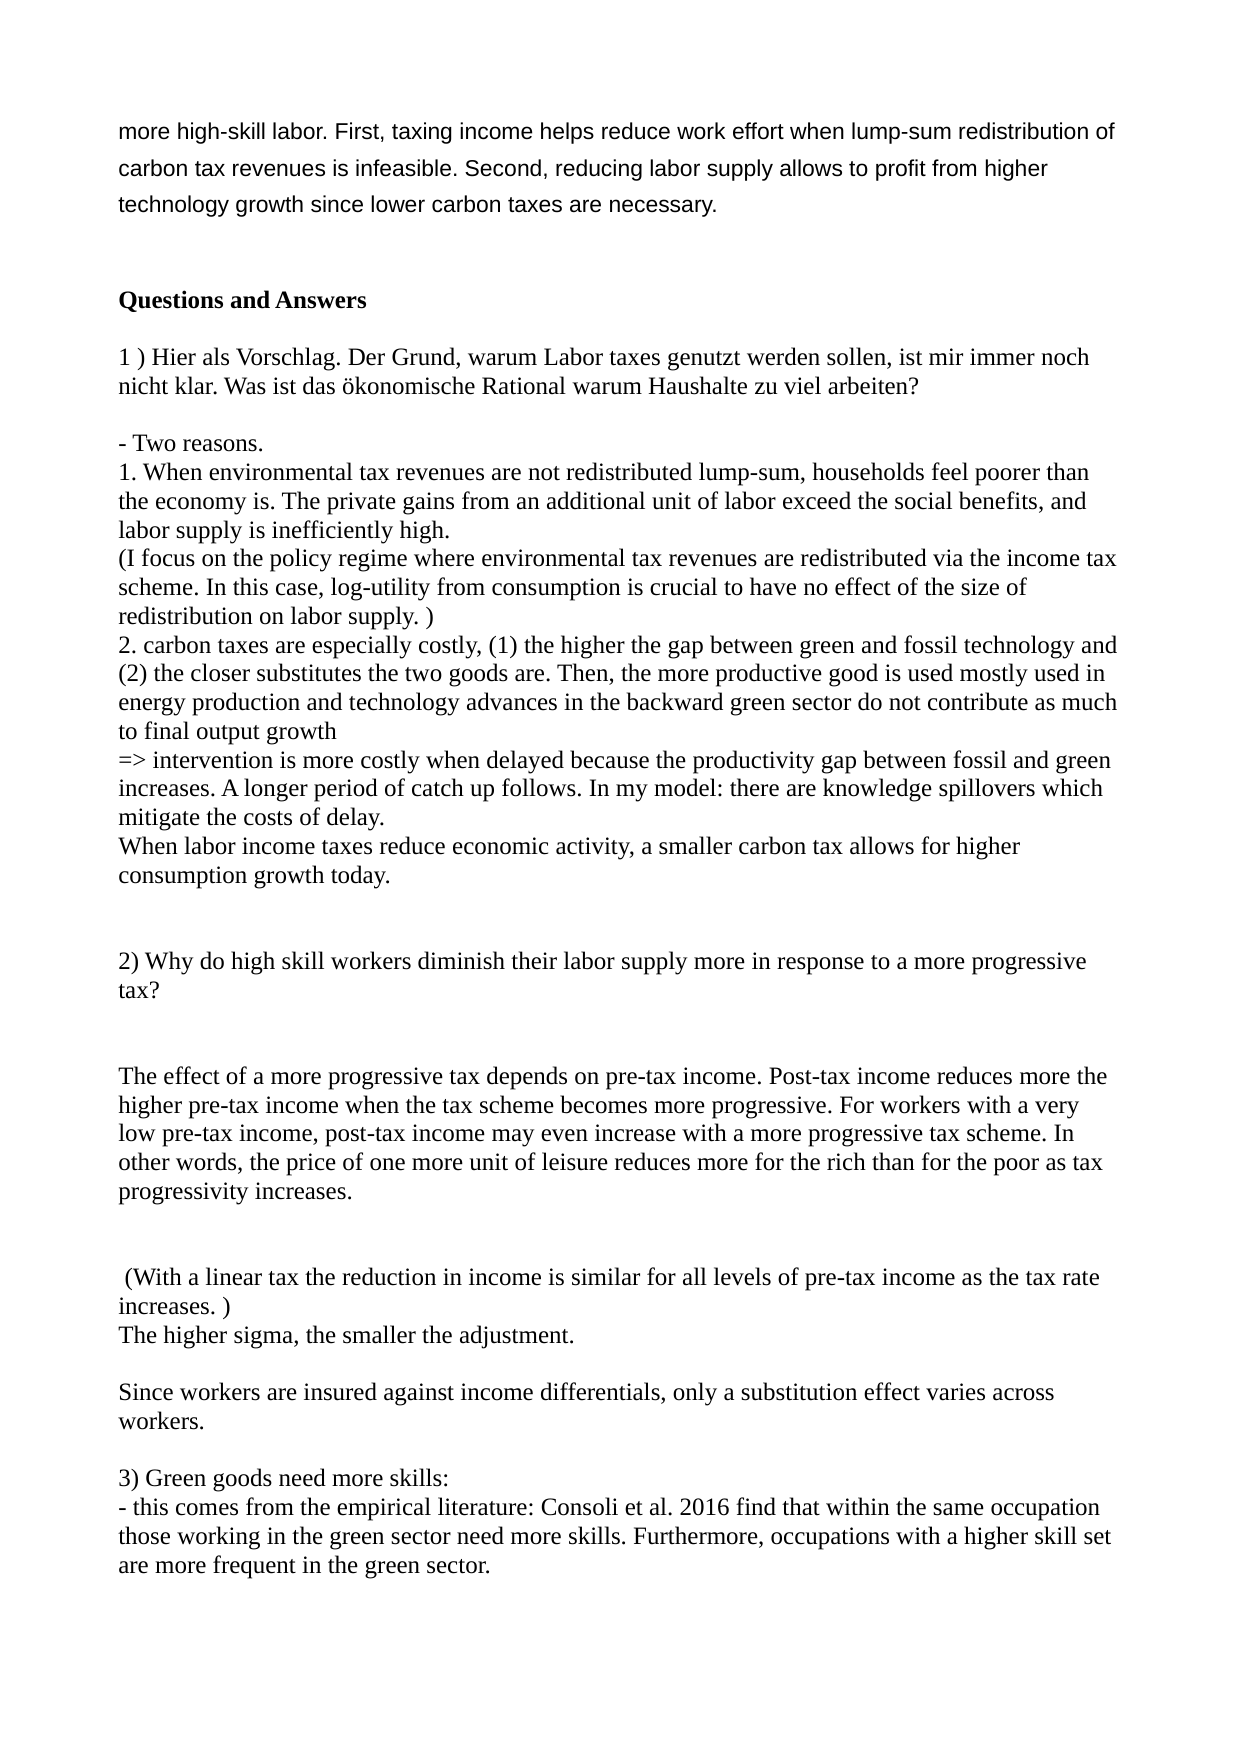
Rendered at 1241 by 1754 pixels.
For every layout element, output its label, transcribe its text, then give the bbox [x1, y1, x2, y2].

text - Two reasons. [118, 428, 1122, 457]
text Questions and Answers [118, 285, 1122, 313]
text 1 ) Hier als Vorschlag. Der Grund, warum Labor taxes genutzt werden sollen, ist mir immer noch nicht klar. Was ist das ökonomische Rational warum Haushalte zu viel arbeiten? [118, 342, 1122, 400]
text more high-skill labor. First, taxing income helps reduce work effort when lump-sum redistribution of carbon tax revenues is infeasible. Second, reducing labor supply allows to profit from higher technology growth since lower carbon taxes are necessary. [118, 118, 1122, 217]
text The higher sigma, the smaller the adjustment. [118, 1320, 1122, 1348]
text 2) Why do high skill workers diminish their labor supply more in response to a more progressive tax? [118, 946, 1122, 1003]
text When labor income taxes reduce economic activity, a smaller carbon tax allows for higher consumption growth today. [118, 831, 1122, 888]
text Since workers are insured against income differentials, only a substitution effect varies across workers. [118, 1377, 1122, 1435]
text 2. carbon taxes are especially costly, (1) the higher the gap between green and fossil technology and (2) the closer substitutes the two goods are. Then, the more productive good is used mostly used in energy production and technology advances in the backward green sector do not contribute as much to final output growth [118, 630, 1122, 745]
text (With a linear tax the reduction in income is similar for all levels of pre-tax income as the tax rate increases. ) [118, 1262, 1122, 1320]
text - this comes from the empirical literature: Consoli et al. 2016 find that within the same occupation those working in the green sector need more skills. Furthermore, occupations with a higher skill set are more frequent in the green sector. [118, 1492, 1122, 1578]
text 3) Green goods need more skills: [118, 1463, 1122, 1492]
text The effect of a more progressive tax depends on pre-tax income. Post-tax income reduces more the higher pre-tax income when the tax scheme becomes more progressive. For workers with a very low pre-tax income, post-tax income may even increase with a more progressive tax scheme. In other words, the price of one more unit of leisure reduces more for the rich than for the poor as tax progressivity increases. [118, 1061, 1122, 1205]
text => intervention is more costly when delayed because the productivity gap between fossil and green increases. A longer period of catch up follows. In my model: there are knowledge spillovers which mitigate the costs of delay. [118, 745, 1122, 831]
text 1. When environmental tax revenues are not redistributed lump-sum, households feel poorer than the economy is. The private gains from an additional unit of labor exceed the social benefits, and labor supply is inefficiently high. [118, 457, 1122, 543]
text (I focus on the policy regime where environmental tax revenues are redistributed via the income tax scheme. In this case, log-utility from consumption is crucial to have no effect of the size of redistribution on labor supply. ) [118, 543, 1122, 630]
